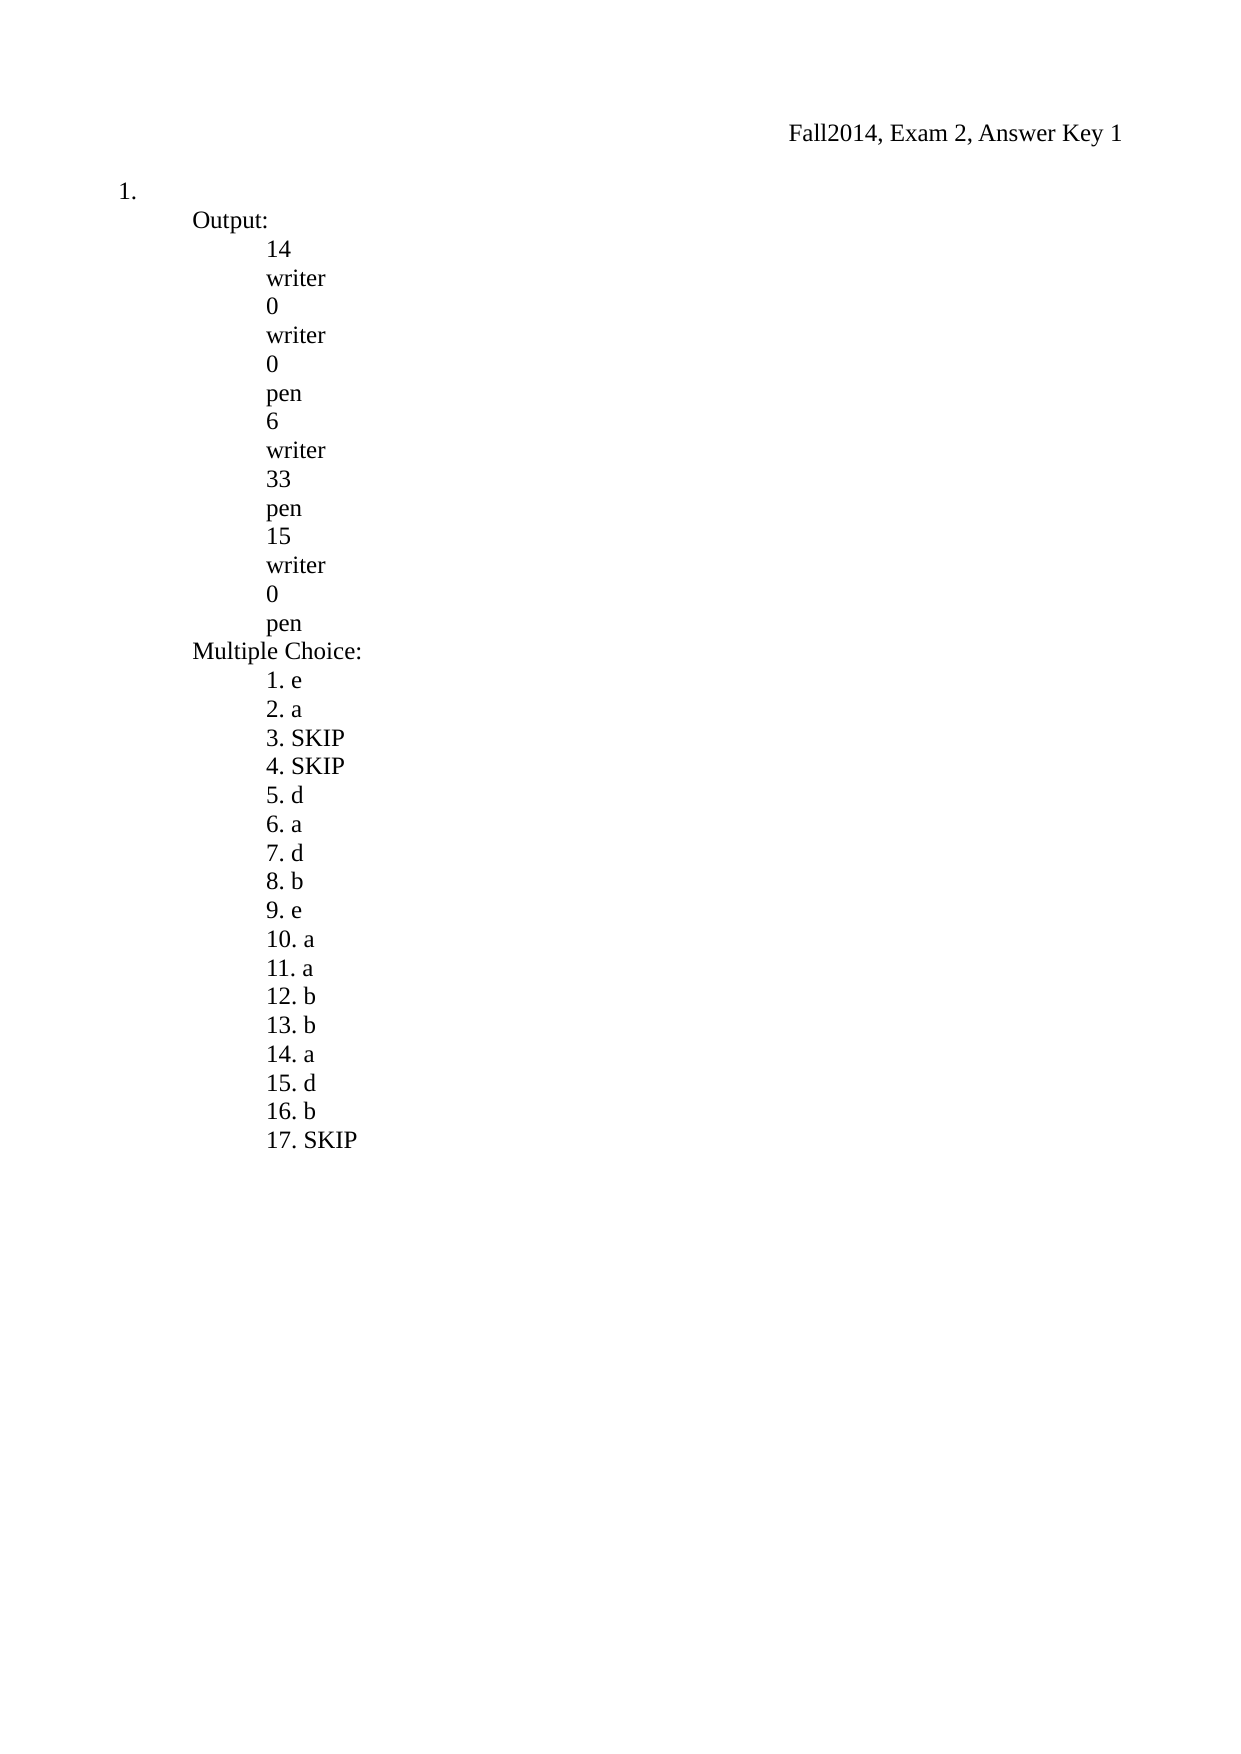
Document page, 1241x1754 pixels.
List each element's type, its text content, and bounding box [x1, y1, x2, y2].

text writer [118, 263, 1122, 291]
text 6 [118, 406, 1122, 435]
text 11. a [118, 953, 1122, 981]
text writer [118, 550, 1122, 579]
text 14. a [118, 1039, 1122, 1068]
text 0 [118, 579, 1122, 608]
text 3. SKIP [118, 723, 1122, 751]
text 9. e [118, 895, 1122, 924]
text 6. a [118, 809, 1122, 838]
text 33 [118, 464, 1122, 493]
text 8. b [118, 866, 1122, 895]
text 4. SKIP [118, 751, 1122, 780]
text 0 [118, 349, 1122, 378]
text pen [118, 493, 1122, 521]
text 1. e [118, 665, 1122, 694]
text writer [118, 435, 1122, 464]
text 15. d [118, 1068, 1122, 1096]
text 10. a [118, 924, 1122, 953]
text 0 [118, 291, 1122, 320]
text pen [118, 608, 1122, 636]
text 5. d [118, 780, 1122, 809]
text Output: [118, 205, 1122, 234]
text 7. d [118, 838, 1122, 866]
text pen [118, 378, 1122, 406]
text 13. b [118, 1010, 1122, 1039]
text 2. a [118, 694, 1122, 723]
text writer [118, 320, 1122, 349]
text 14 [118, 234, 1122, 263]
text 15 [118, 521, 1122, 550]
text 12. b [118, 981, 1122, 1010]
text Multiple Choice: [118, 636, 1122, 665]
text 17. SKIP [118, 1125, 1122, 1154]
text 1. [118, 176, 1122, 205]
text 16. b [118, 1096, 1122, 1125]
